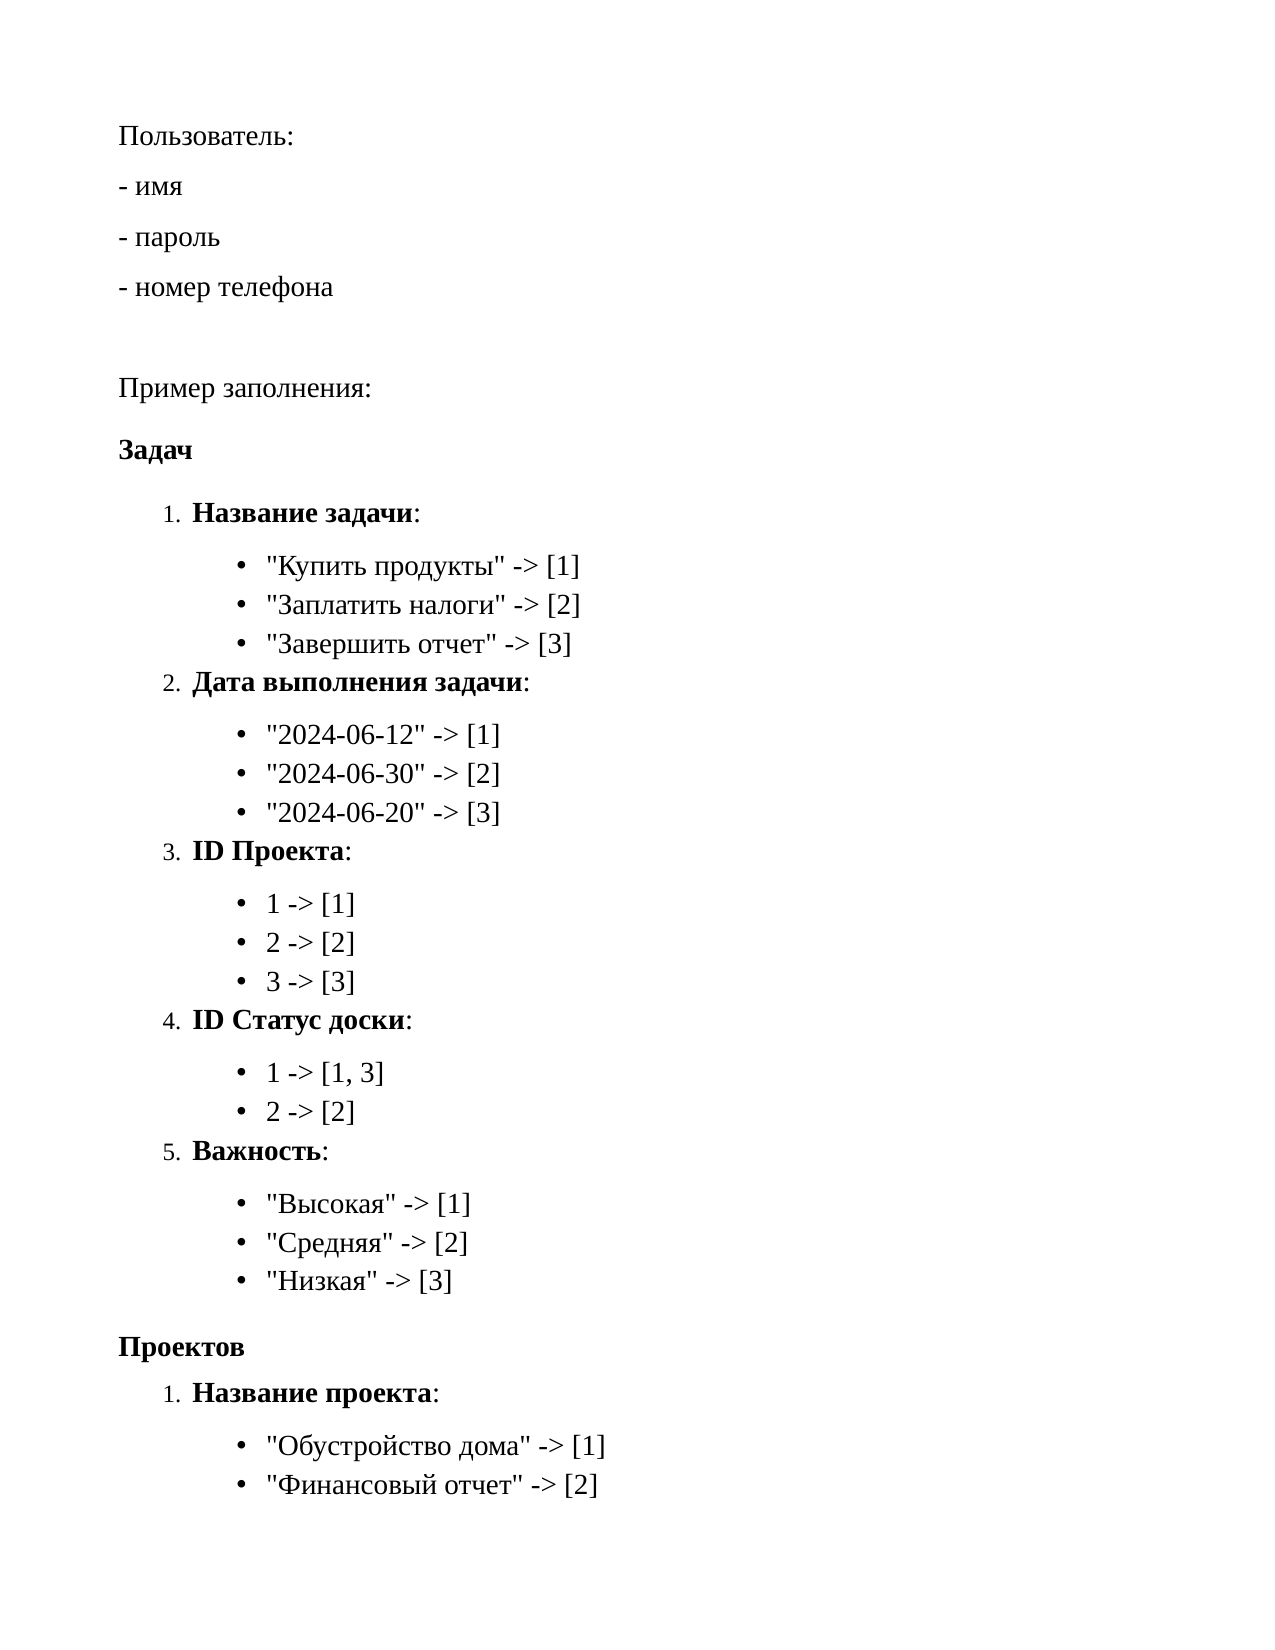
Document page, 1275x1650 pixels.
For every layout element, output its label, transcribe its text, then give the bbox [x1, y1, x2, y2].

list Дата выполнения задачи: [162, 664, 1157, 698]
text - пароль [118, 219, 1157, 252]
list Название проекта: [162, 1375, 1157, 1409]
list "Купить продукты" -> [1] [236, 548, 1157, 582]
list "2024-06-30" -> [2] [236, 756, 1157, 790]
list 2 -> [2] [236, 1094, 1157, 1128]
list "Средняя" -> [2] [236, 1225, 1157, 1258]
list 3 -> [3] [236, 964, 1157, 997]
list 2 -> [2] [236, 925, 1157, 959]
list "Обустройство дома" -> [1] [236, 1428, 1157, 1462]
list "Завершить отчет" -> [3] [236, 626, 1157, 659]
subtitle Проектов [118, 1329, 1157, 1363]
text Пример заполнения: [118, 370, 1157, 403]
text - номер телефона [118, 269, 1157, 303]
text Пользователь: [118, 118, 1157, 152]
list "Финансовый отчет" -> [2] [236, 1467, 1157, 1501]
list ID Проекта: [162, 833, 1157, 867]
list "Заплатить налоги" -> [2] [236, 587, 1157, 621]
list "2024-06-12" -> [1] [236, 717, 1157, 751]
text - имя [118, 168, 1157, 202]
list "2024-06-20" -> [3] [236, 795, 1157, 828]
subtitle Задач [118, 432, 1157, 466]
list "Низкая" -> [3] [236, 1263, 1157, 1297]
list Название задачи: [162, 495, 1157, 529]
list 1 -> [1, 3] [236, 1056, 1157, 1089]
list ID Статус доски: [162, 1002, 1157, 1036]
list Важность: [162, 1133, 1157, 1166]
list 1 -> [1] [236, 887, 1157, 920]
list "Высокая" -> [1] [236, 1186, 1157, 1220]
